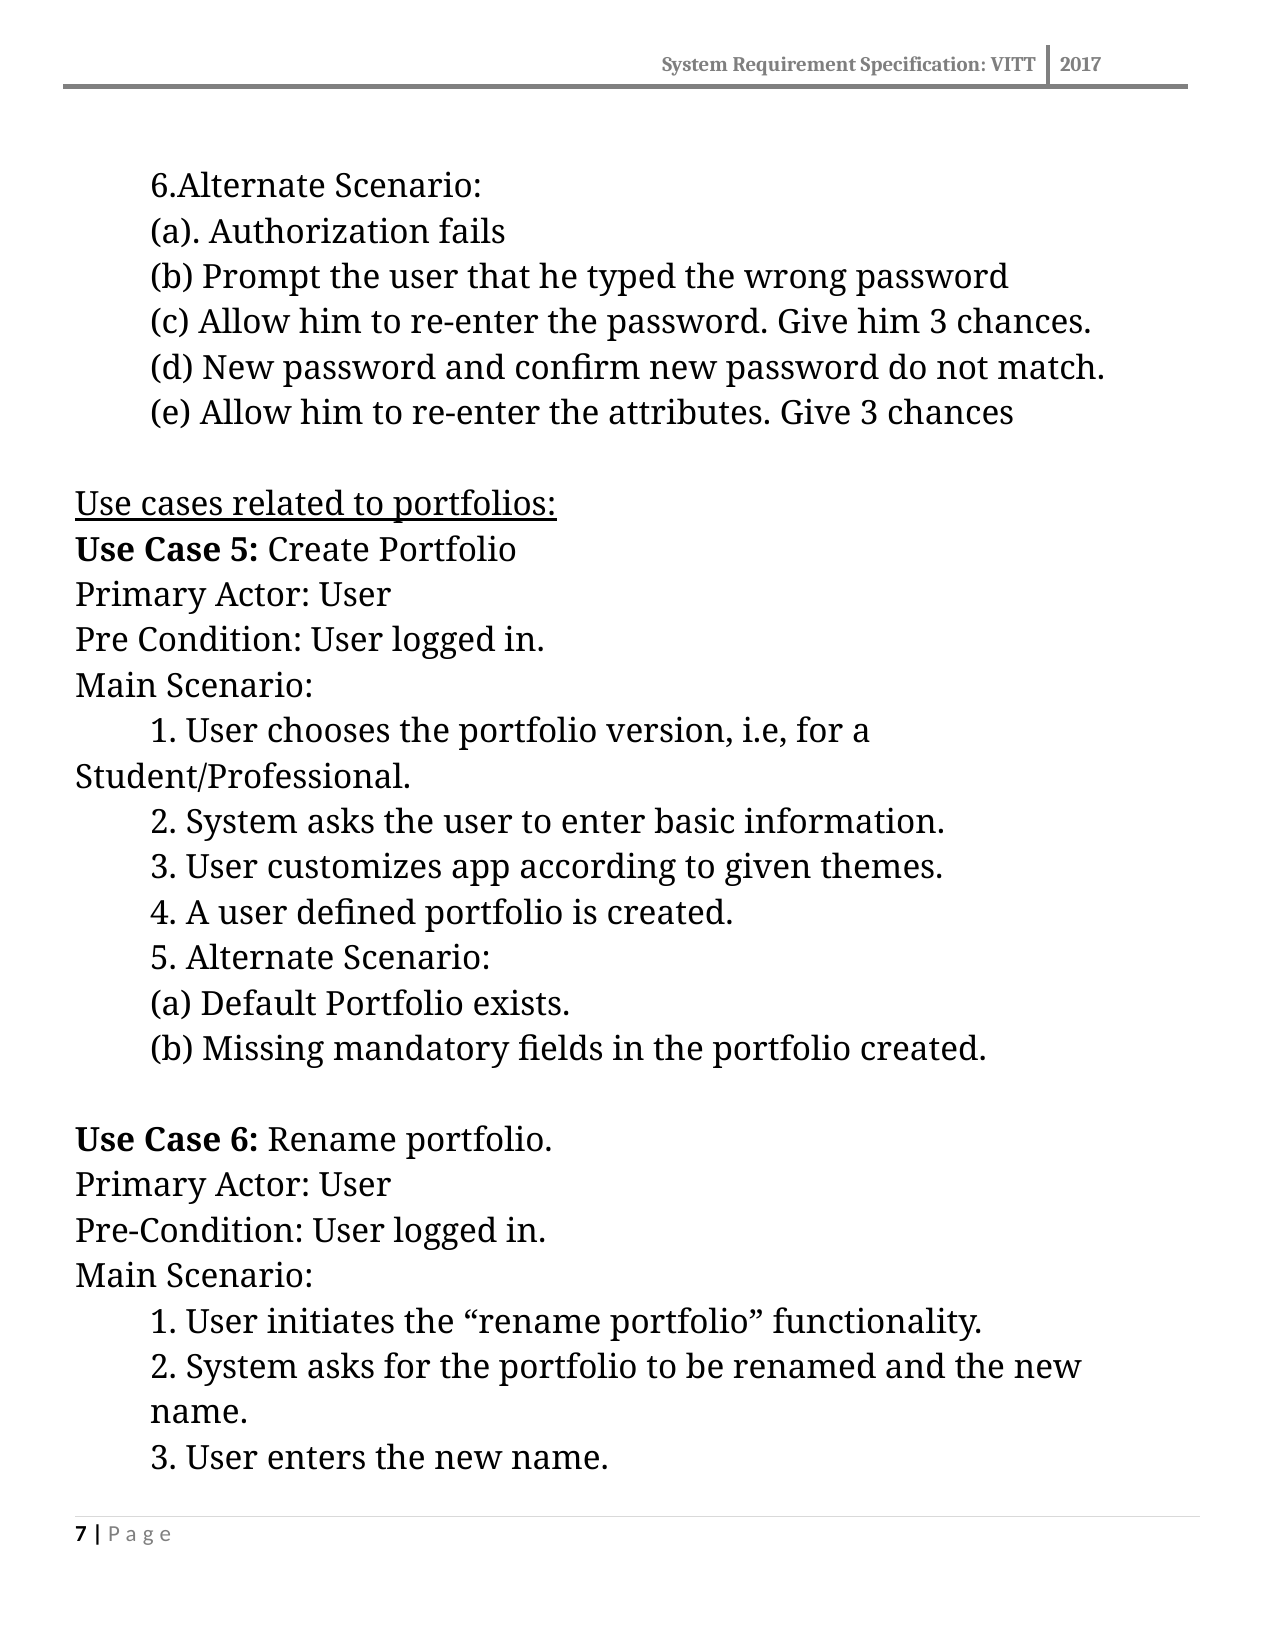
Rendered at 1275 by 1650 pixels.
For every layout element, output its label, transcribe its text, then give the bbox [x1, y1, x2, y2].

text (e) Allow him to re-enter the attributes. Give 3 chances [75, 389, 1200, 434]
text Primary Actor: User [75, 571, 1200, 616]
text (a) Default Portfolio exists. [75, 979, 1200, 1025]
text 2. System asks the user to enter basic information. [75, 798, 1200, 843]
text Primary Actor: User [75, 1161, 1200, 1207]
text 1. User chooses the portfolio version, i.e, for a Student/Professional. [75, 707, 1200, 798]
text 6.Alternate Scenario: [75, 162, 1200, 207]
text Pre-Condition: User logged in. [75, 1207, 1200, 1252]
text 3. User enters the new name. [75, 1434, 1200, 1479]
text (c) Allow him to re-enter the password. Give him 3 chances. [75, 298, 1200, 344]
text 1. User initiates the “rename portfolio” functionality. [75, 1297, 1200, 1343]
text 2. System asks for the portfolio to be renamed and the new [75, 1343, 1200, 1388]
text (d) New password and confirm new password do not match. [75, 344, 1200, 389]
text 4. A user defined portfolio is created. [75, 889, 1200, 934]
text Use cases related to portfolios: [75, 480, 1200, 525]
text Pre Condition: User logged in. [75, 616, 1200, 662]
text 3. User customizes app according to given themes. [75, 843, 1200, 889]
text Use Case 5: Create Portfolio [75, 525, 1200, 571]
text (a). Authorization fails [75, 207, 1200, 253]
text 5. Alternate Scenario: [75, 934, 1200, 979]
text (b) Prompt the user that he typed the wrong password [75, 253, 1200, 298]
text Main Scenario: [75, 1252, 1200, 1297]
text Use Case 6: Rename portfolio. [75, 1116, 1200, 1161]
text Main Scenario: [75, 662, 1200, 707]
text (b) Missing mandatory fields in the portfolio created. [75, 1025, 1200, 1070]
text name. [75, 1388, 1200, 1434]
